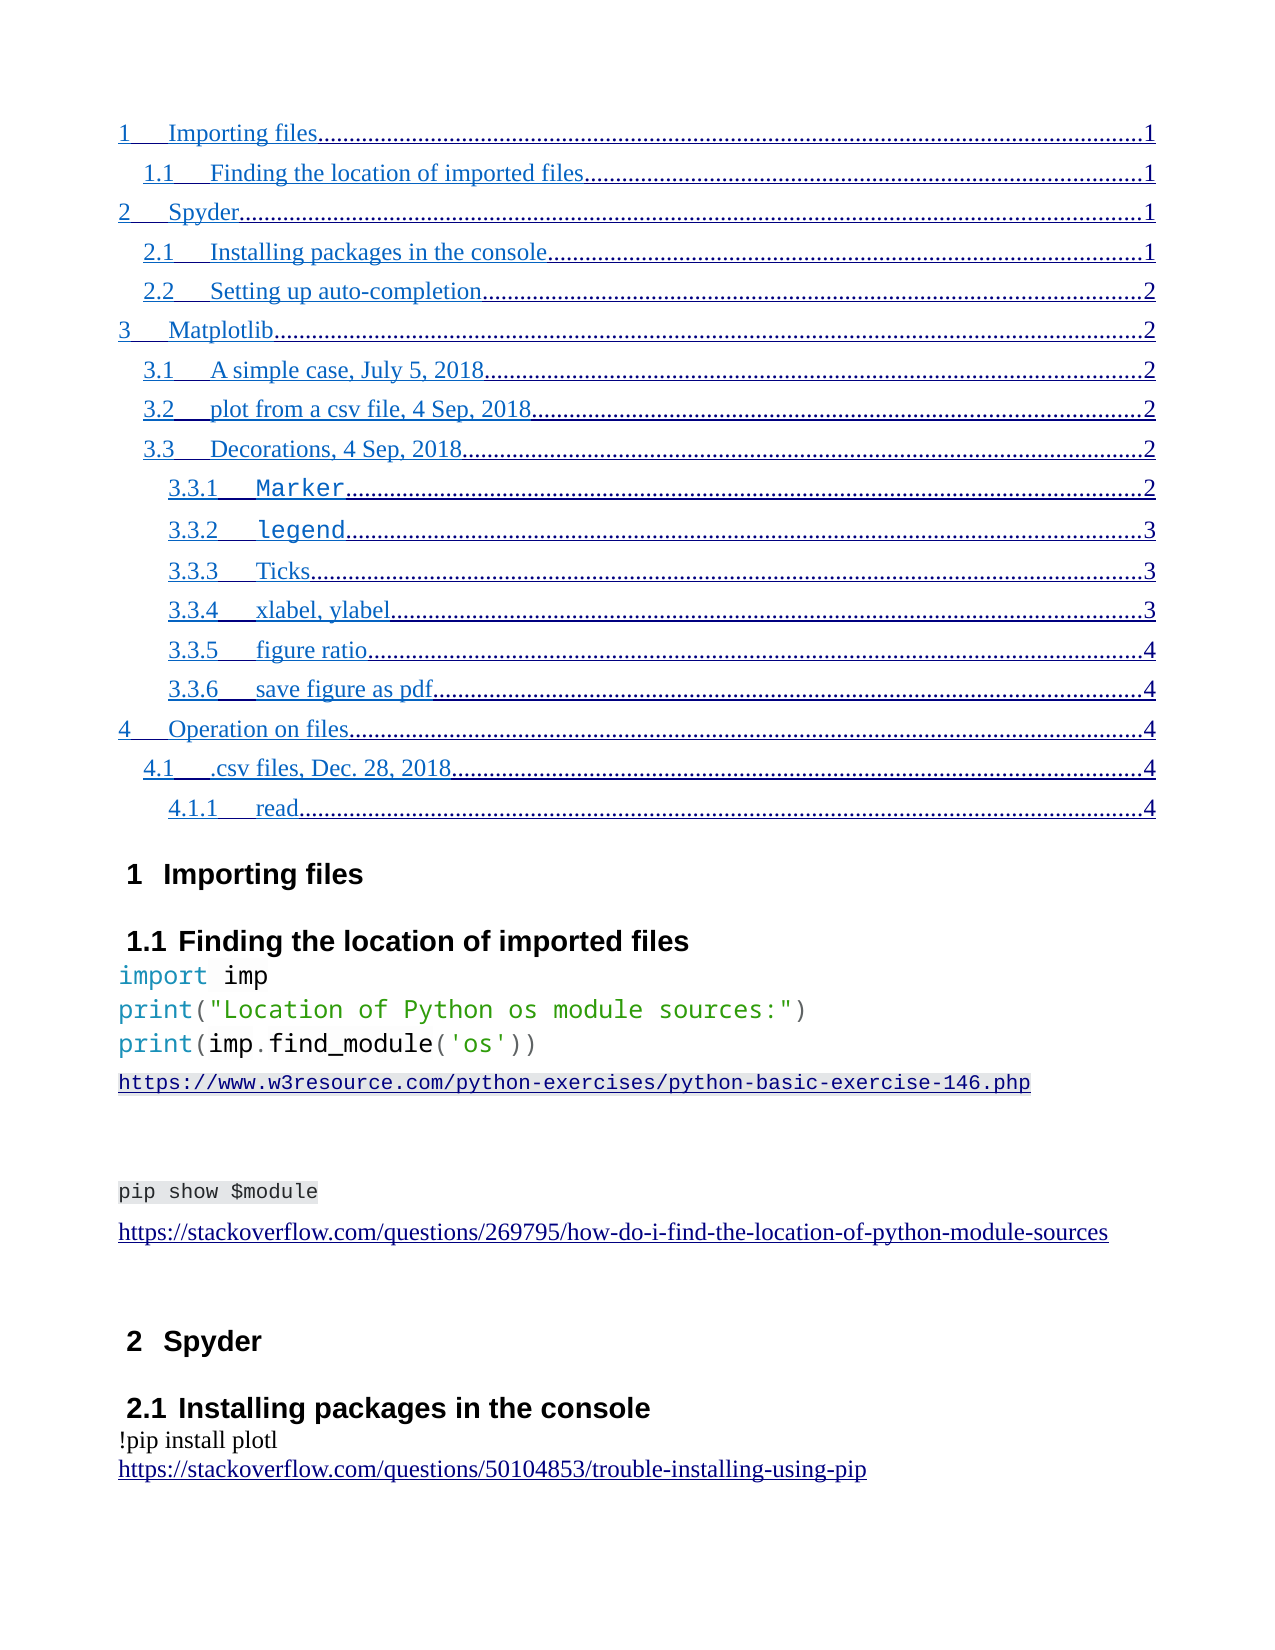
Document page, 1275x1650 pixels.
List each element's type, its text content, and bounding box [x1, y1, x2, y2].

text 1.1 Finding the location of imported files 1 [143, 158, 1157, 187]
text 3.3.5 figure ratio 4 [168, 635, 1157, 664]
text https://stackoverflow.com/questions/50104853/trouble-installing-using-pip [118, 1454, 1157, 1482]
text 2 Spyder 1 [118, 197, 1157, 226]
text 3.3.2 legend 3 [168, 515, 1157, 546]
text https://www.w3resource.com/python-exercises/python-basic-exercise-146.php [118, 1072, 1157, 1096]
text https://stackoverflow.com/questions/269795/how-do-i-find-the-location-of-python-module-sources [118, 1217, 1157, 1246]
subtitle Finding the location of imported files [118, 924, 1157, 958]
subtitle Installing packages in the console [118, 1391, 1157, 1425]
text pip show $module [118, 1181, 1157, 1204]
text 2.1 Installing packages in the console 1 [143, 237, 1157, 266]
text 3.3.3 Ticks 3 [168, 556, 1157, 585]
text 3.3.6 save figure as pdf 4 [168, 674, 1157, 703]
subtitle Spyder [118, 1324, 1157, 1358]
text 3.3.4 xlabel, ylabel 3 [168, 595, 1157, 624]
text 4.1.1 read 4 [168, 793, 1157, 822]
text import imp [118, 958, 1157, 992]
text 3 Matplotlib 2 [118, 316, 1157, 344]
text 3.1 A simple case, July 5, 2018 2 [143, 355, 1157, 384]
text 1 Importing files 1 [118, 118, 1157, 147]
text 2.2 Setting up auto-completion 2 [143, 276, 1157, 305]
text 3.3 Decorations, 4 Sep, 2018 2 [143, 434, 1157, 463]
text !pip install plotl [118, 1425, 1157, 1454]
subtitle Importing files [118, 857, 1157, 891]
text 3.3.1 Marker 2 [168, 473, 1157, 504]
text print(imp.find_module('os')) [118, 1026, 1157, 1060]
text print("Location of Python os module sources:") [118, 992, 1157, 1026]
text 4.1 .csv files, Dec. 28, 2018 4 [143, 753, 1157, 782]
text 3.2 plot from a csv file, 4 Sep, 2018 2 [143, 394, 1157, 423]
text 4 Operation on files 4 [118, 714, 1157, 743]
